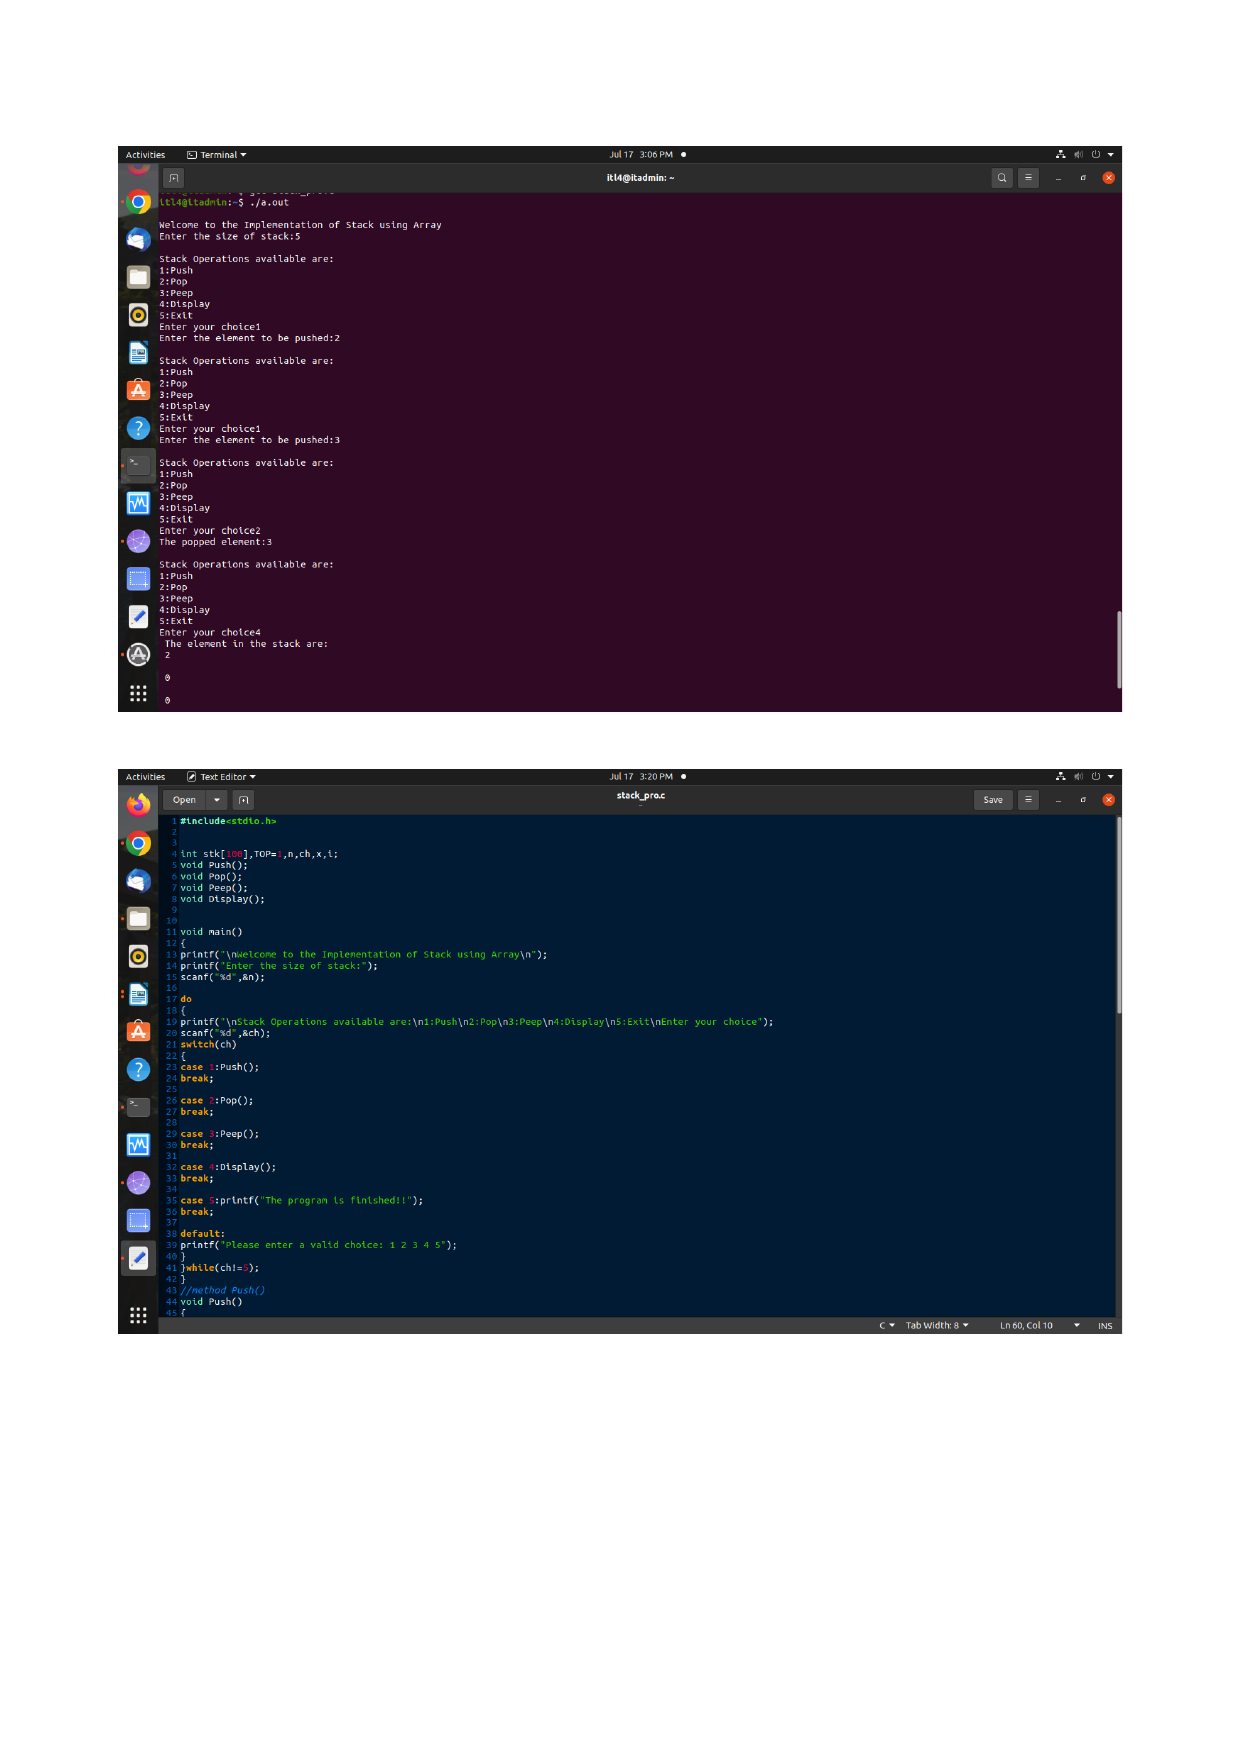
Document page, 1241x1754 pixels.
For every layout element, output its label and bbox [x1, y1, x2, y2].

picture [118, 769, 1123, 1334]
picture [118, 146, 1123, 712]
